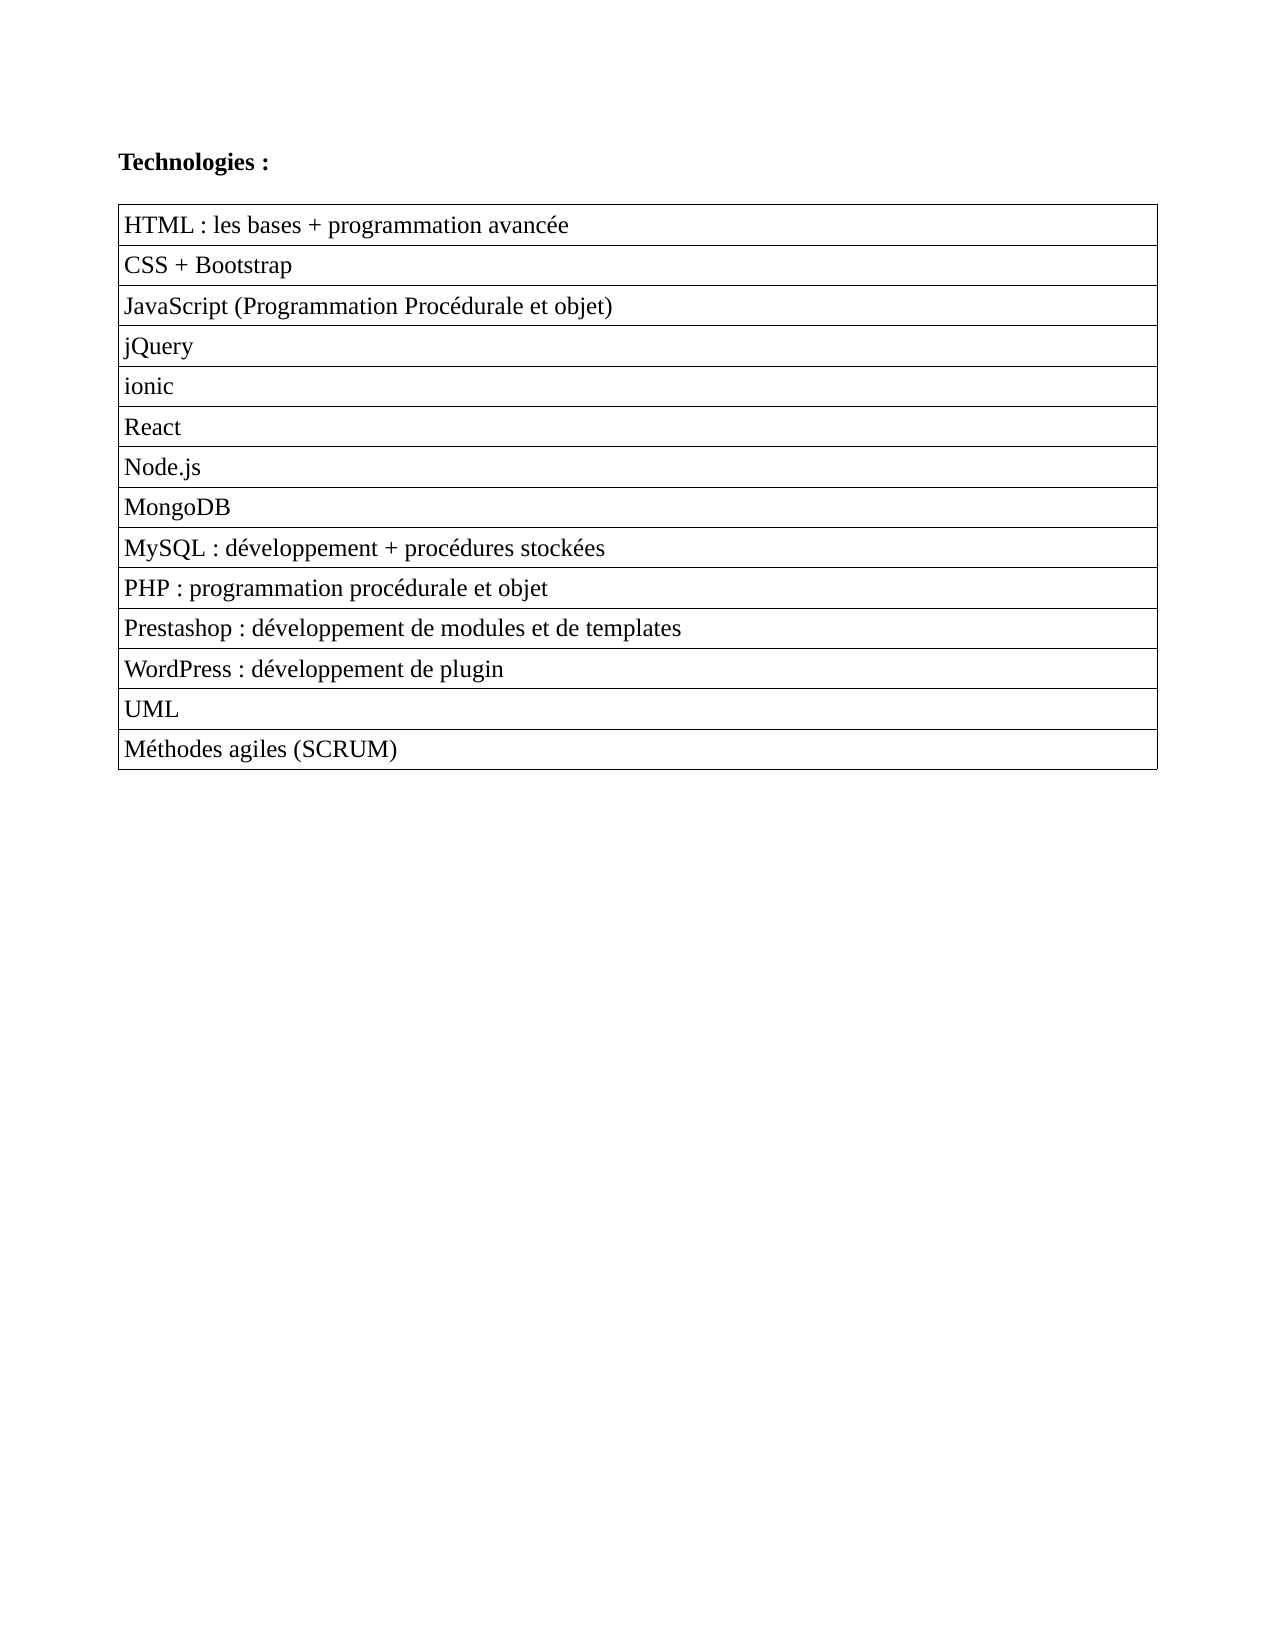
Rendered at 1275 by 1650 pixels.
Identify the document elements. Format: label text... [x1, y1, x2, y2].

table_cell PHP : programmation procédurale et objet [119, 568, 1157, 607]
table_cell JavaScript (Programmation Procédurale et objet) [119, 286, 1157, 325]
table_header HTML : les bases + programmation avancée [119, 205, 1157, 245]
table_cell Node.js [119, 447, 1157, 487]
table_cell React [119, 407, 1157, 446]
text Technologies : [118, 147, 1157, 176]
table_cell jQuery [119, 326, 1157, 366]
table_cell MySQL : développement + procédures stockées [119, 528, 1157, 567]
table_cell Prestashop : développement de modules et de templates [119, 609, 1157, 648]
table_cell UML [119, 689, 1157, 728]
table_cell MongoDB [119, 488, 1157, 527]
table_cell CSS + Bootstrap [119, 246, 1157, 285]
table_cell ionic [119, 367, 1157, 406]
table_cell WordPress : développement de plugin [119, 649, 1157, 688]
table_cell Méthodes agiles (SCRUM) [119, 730, 1157, 769]
